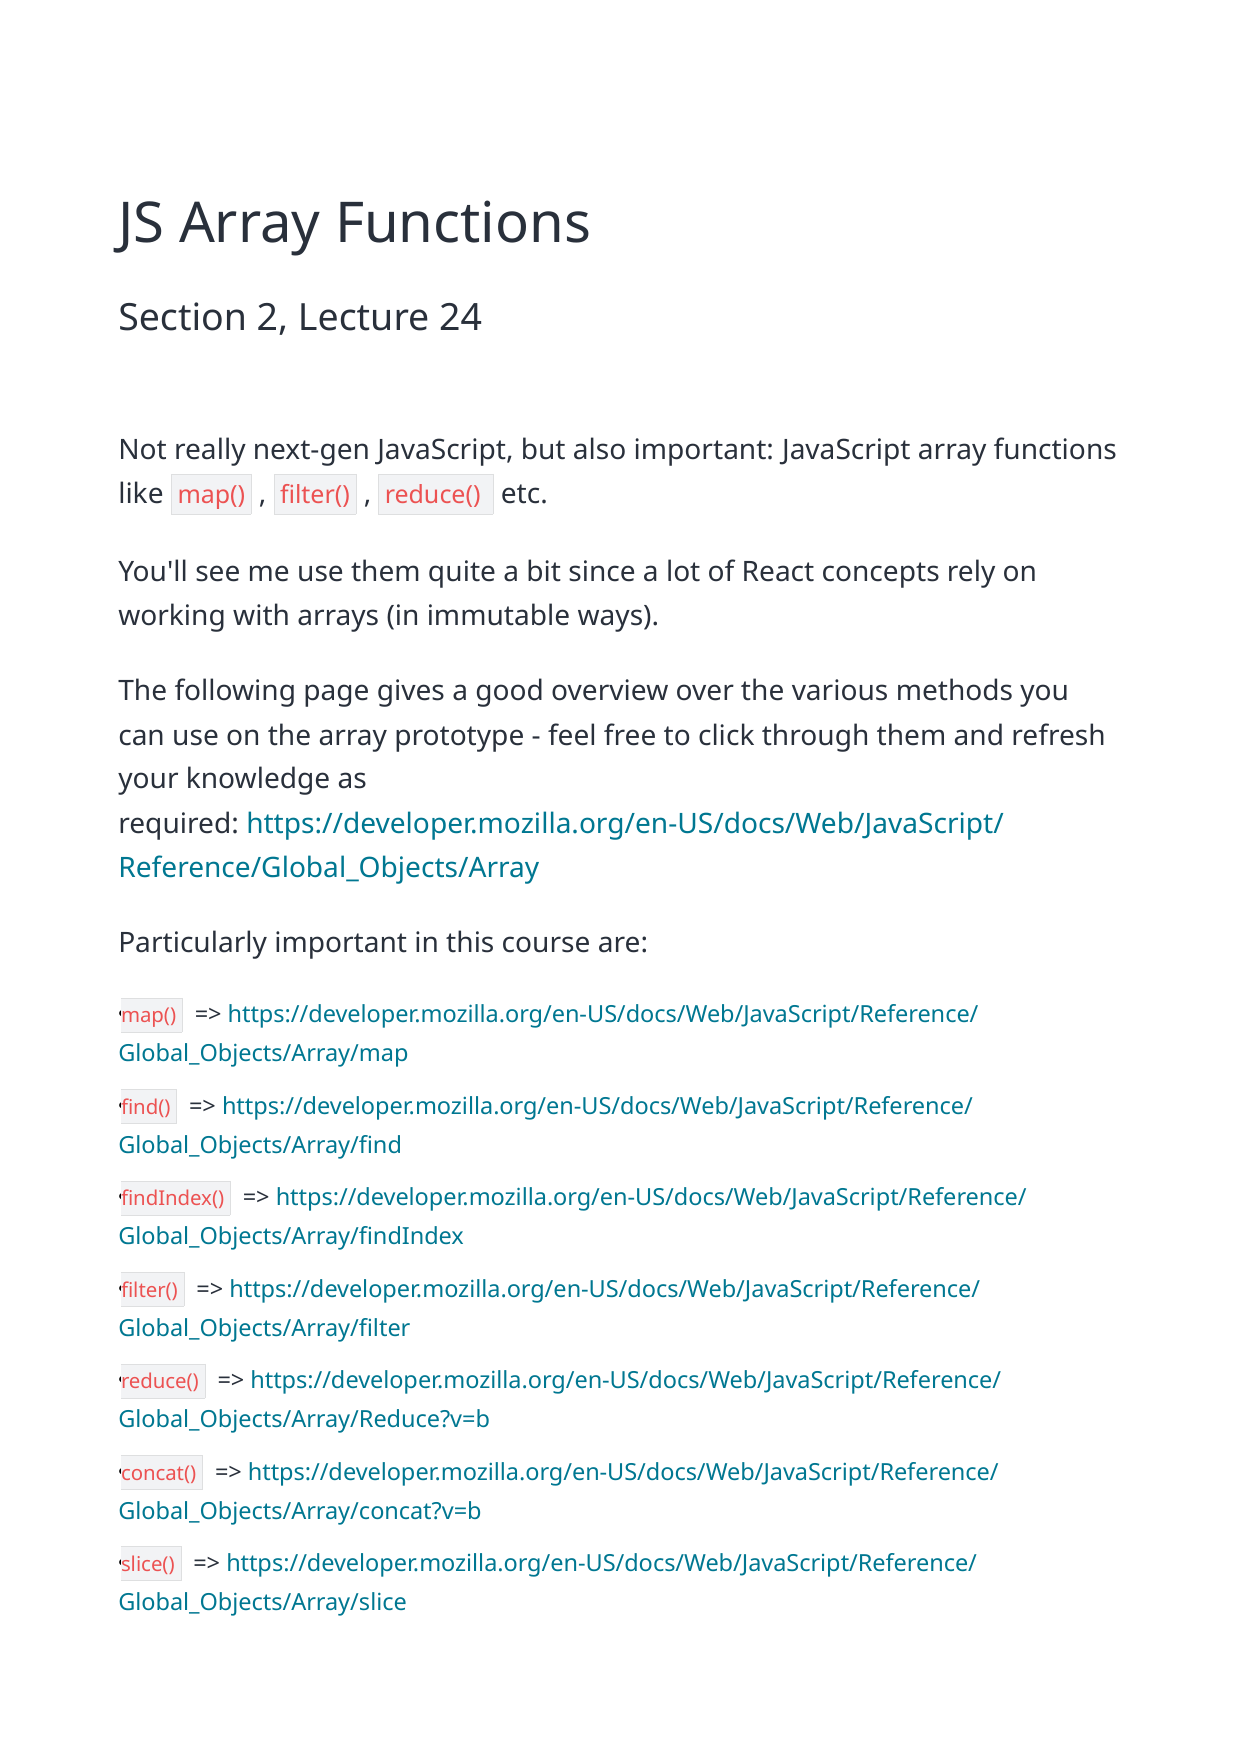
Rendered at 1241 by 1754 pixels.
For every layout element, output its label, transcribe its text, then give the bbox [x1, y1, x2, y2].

list findIndex() => https://developer.mozilla.org/en-US/docs/Web/JavaScript/Reference/Global_Objects/Array/findIndex [118, 1181, 1122, 1252]
list map() => https://developer.mozilla.org/en-US/docs/Web/JavaScript/Reference/Global_Objects/Array/map [118, 998, 1122, 1069]
list reduce() => https://developer.mozilla.org/en-US/docs/Web/JavaScript/Reference/Global_Objects/Array/Reduce?v=b [118, 1363, 1122, 1434]
list slice() => https://developer.mozilla.org/en-US/docs/Web/JavaScript/Reference/Global_Objects/Array/slice [118, 1546, 1122, 1617]
text Section 2, Lecture 24 [118, 290, 1122, 341]
text Particularly important in this course are: [118, 922, 1122, 961]
text You'll see me use them quite a bit since a lot of React concepts rely on working with arrays (in immutable ways). [118, 551, 1122, 634]
text JS Array Functions [118, 182, 1122, 259]
list filter() => https://developer.mozilla.org/en-US/docs/Web/JavaScript/Reference/Global_Objects/Array/filter [118, 1272, 1122, 1343]
list find() => https://developer.mozilla.org/en-US/docs/Web/JavaScript/Reference/Global_Objects/Array/find [118, 1089, 1122, 1160]
list concat() => https://developer.mozilla.org/en-US/docs/Web/JavaScript/Reference/Global_Objects/Array/concat?v=b [118, 1455, 1122, 1526]
text Not really next-gen JavaScript, but also important: JavaScript array functions like map() , filter() , reduce() etc. [118, 429, 1122, 514]
text The following page gives a good overview over the various methods you can use on the array prototype - feel free to click through them and refresh your knowledge as required: https://developer.mozilla.org/en-US/docs/Web/JavaScript/Reference/Global_Objects/Array [118, 671, 1122, 885]
